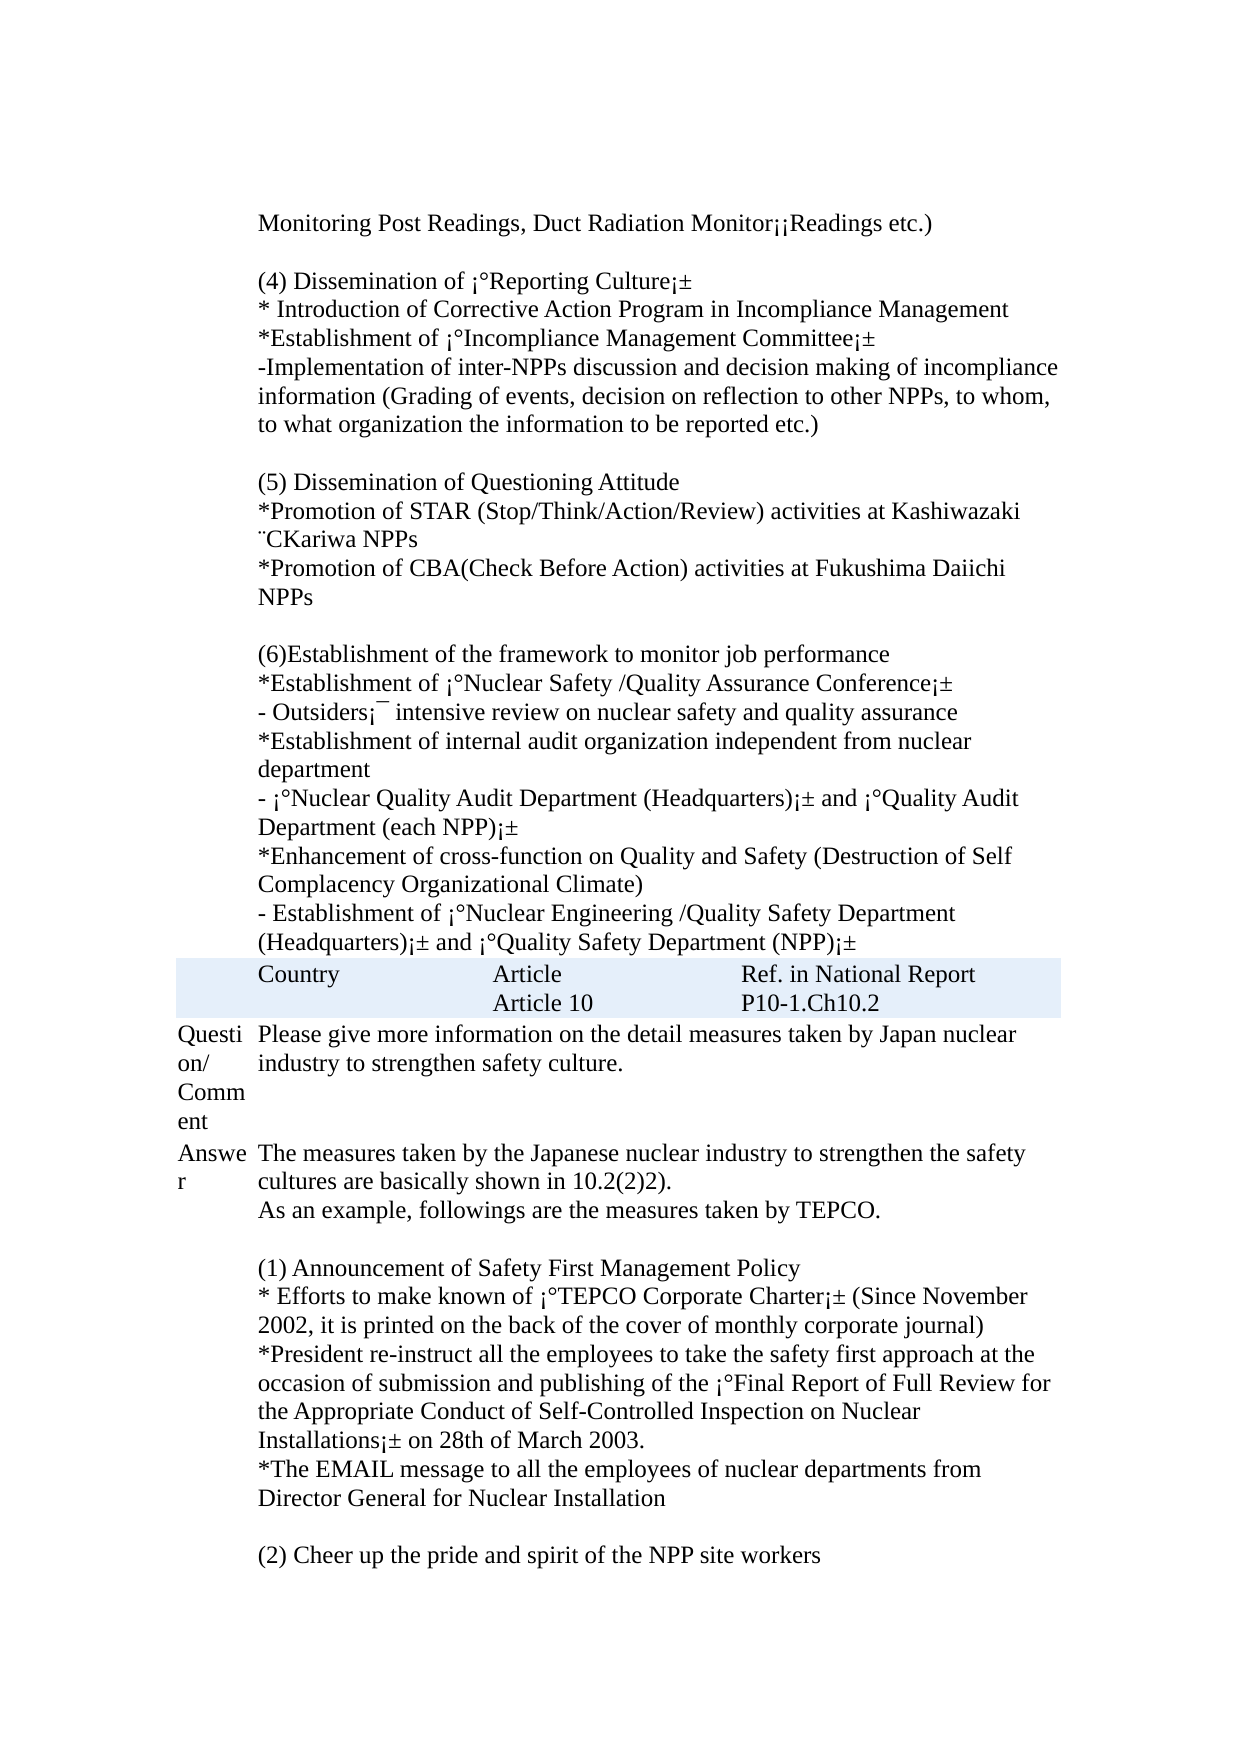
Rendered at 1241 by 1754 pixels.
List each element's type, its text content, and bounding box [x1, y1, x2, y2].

table_cell Ref. in National Report P10-1.Ch10.2 [739, 958, 1061, 1018]
table_cell The measures taken by the Japanese nuclear industry to strengthen the safety cultures are basically shown in 10.2(2)2). As an example, followings are the measures taken by TEPCO. (1) Announcement of Safety First Management Policy * Efforts to make known of ¡°TEPCO Corporate Charter¡± (Since November 2002, it is printed on the back of the cover of monthly corporate journal) *President re-instruct all the employees to take the safety first approach at the occasion of submission and publishing of the ¡°Final Report of Full Review for the Appropriate Conduct of Self-Controlled Inspection on Nuclear Installations¡± on 28th of March 2003. *The EMAIL message to all the employees of nuclear departments from Director General for Nuclear Installation (2) Cheer up the pride and spirit of the NPP site workers [256, 1136, 1061, 1571]
table_cell Answer [176, 1136, 256, 1571]
table_cell Monitoring Post Readings, Duct Radiation Monitor¡¡Readings etc.) (4) Dissemination of ¡°Reporting Culture¡± * Introduction of Corrective Action Program in Incompliance Management *Establishment of ¡°Incompliance Management Committee¡± -Implementation of inter-NPPs discussion and decision making of incompliance information (Grading of events, decision on reflection to other NPPs, to whom, to what organization the information to be reported etc.) (5) Dissemination of Questioning Attitude *Promotion of STAR (Stop/Think/Action/Review) activities at Kashiwazaki ¨CKariwa NPPs *Promotion of CBA(Check Before Action) activities at Fukushima Daiichi NPPs (6)Establishment of the framework to monitor job performance *Establishment of ¡°Nuclear Safety /Quality Assurance Conference¡± - Outsiders¡¯ intensive review on nuclear safety and quality assurance *Establishment of internal audit organization independent from nuclear department - ¡°Nuclear Quality Audit Department (Headquarters)¡± and ¡°Quality Audit Department (each NPP)¡± *Enhancement of cross-function on Quality and Safety (Destruction of Self Complacency Organizational Climate) - Establishment of ¡°Nuclear Engineering /Quality Safety Department (Headquarters)¡± and ¡°Quality Safety Department (NPP)¡± [256, 207, 1061, 957]
table_cell [176, 207, 256, 957]
table_cell Article Article 10 [491, 958, 739, 1018]
table_cell [176, 958, 256, 1018]
table_cell Country [256, 958, 491, 1018]
table_cell Question/ Comment [176, 1018, 256, 1136]
table_cell Please give more information on the detail measures taken by Japan nuclear industry to strengthen safety culture. [256, 1018, 1061, 1136]
